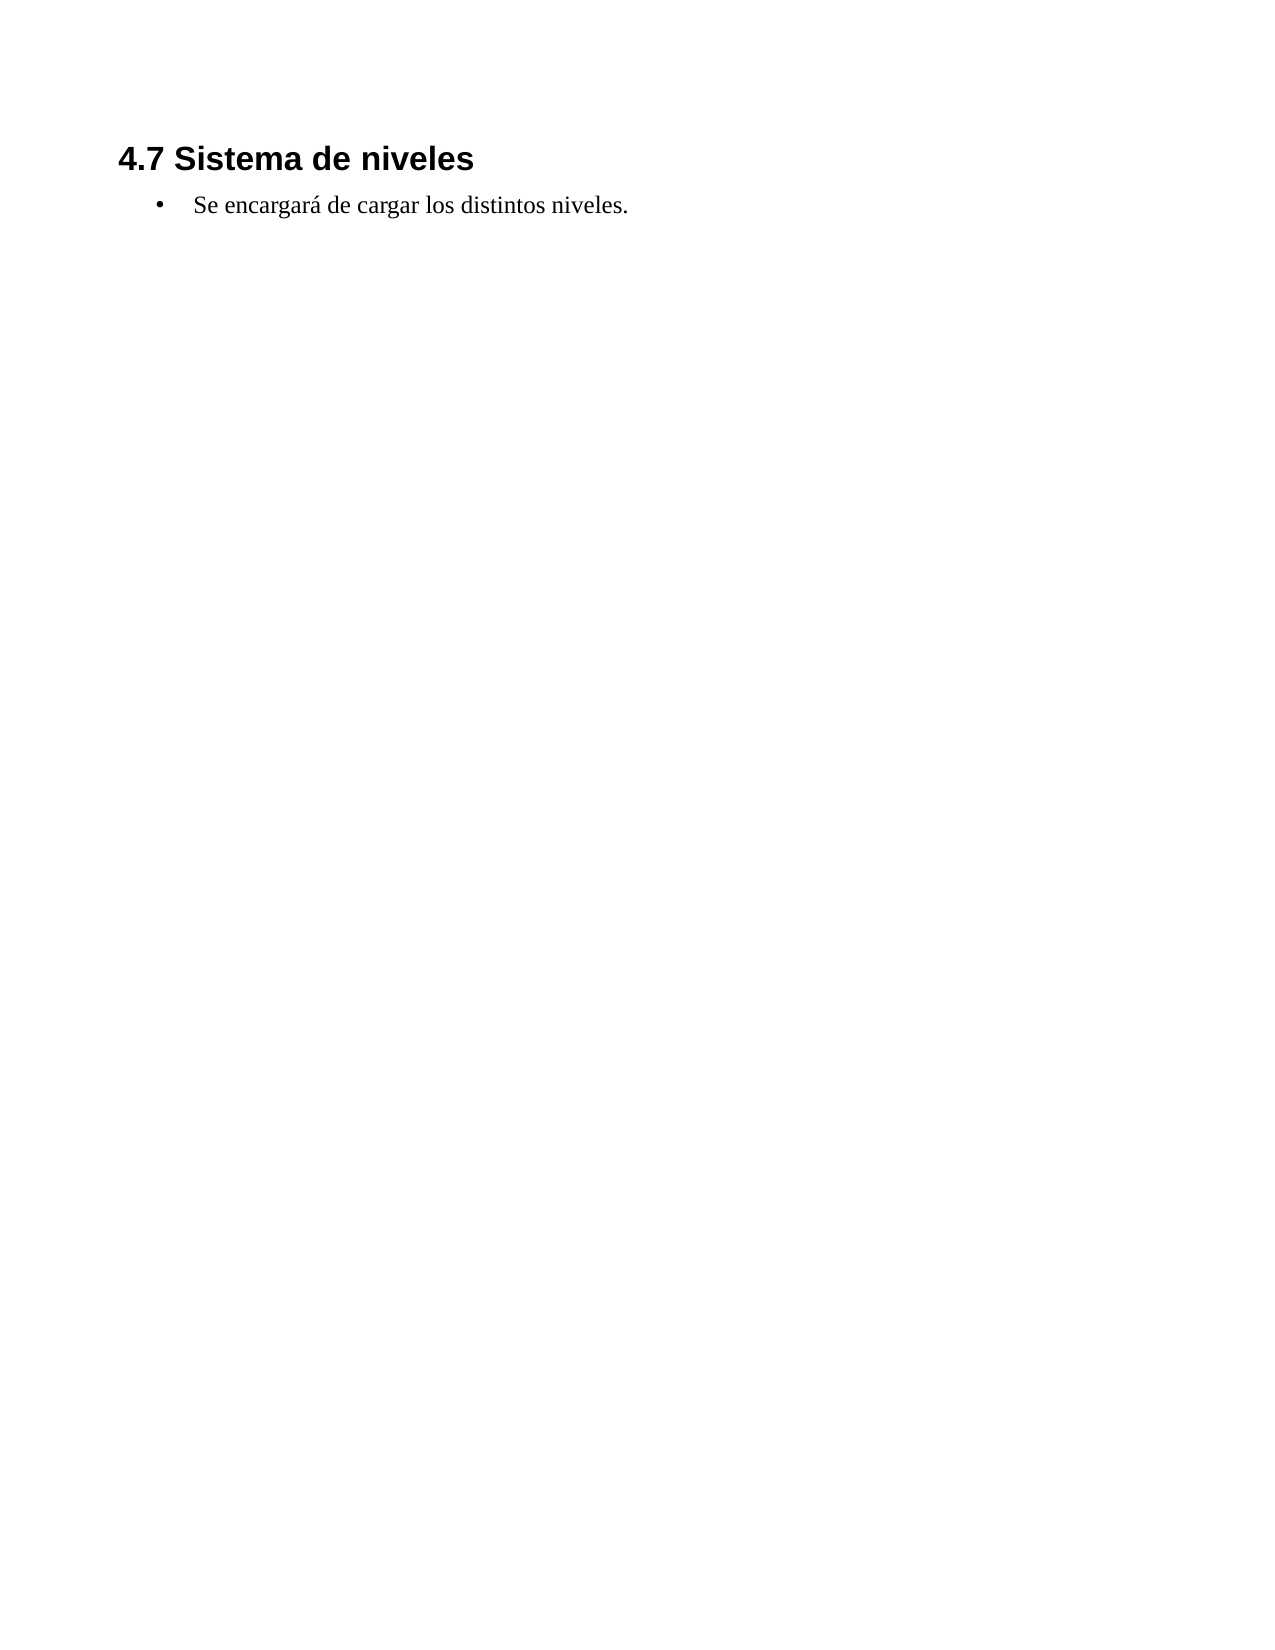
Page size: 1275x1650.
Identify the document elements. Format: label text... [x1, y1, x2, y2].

list Se encargará de cargar los distintos niveles. [156, 190, 1157, 219]
subtitle 4.7 Sistema de niveles [118, 139, 1157, 178]
